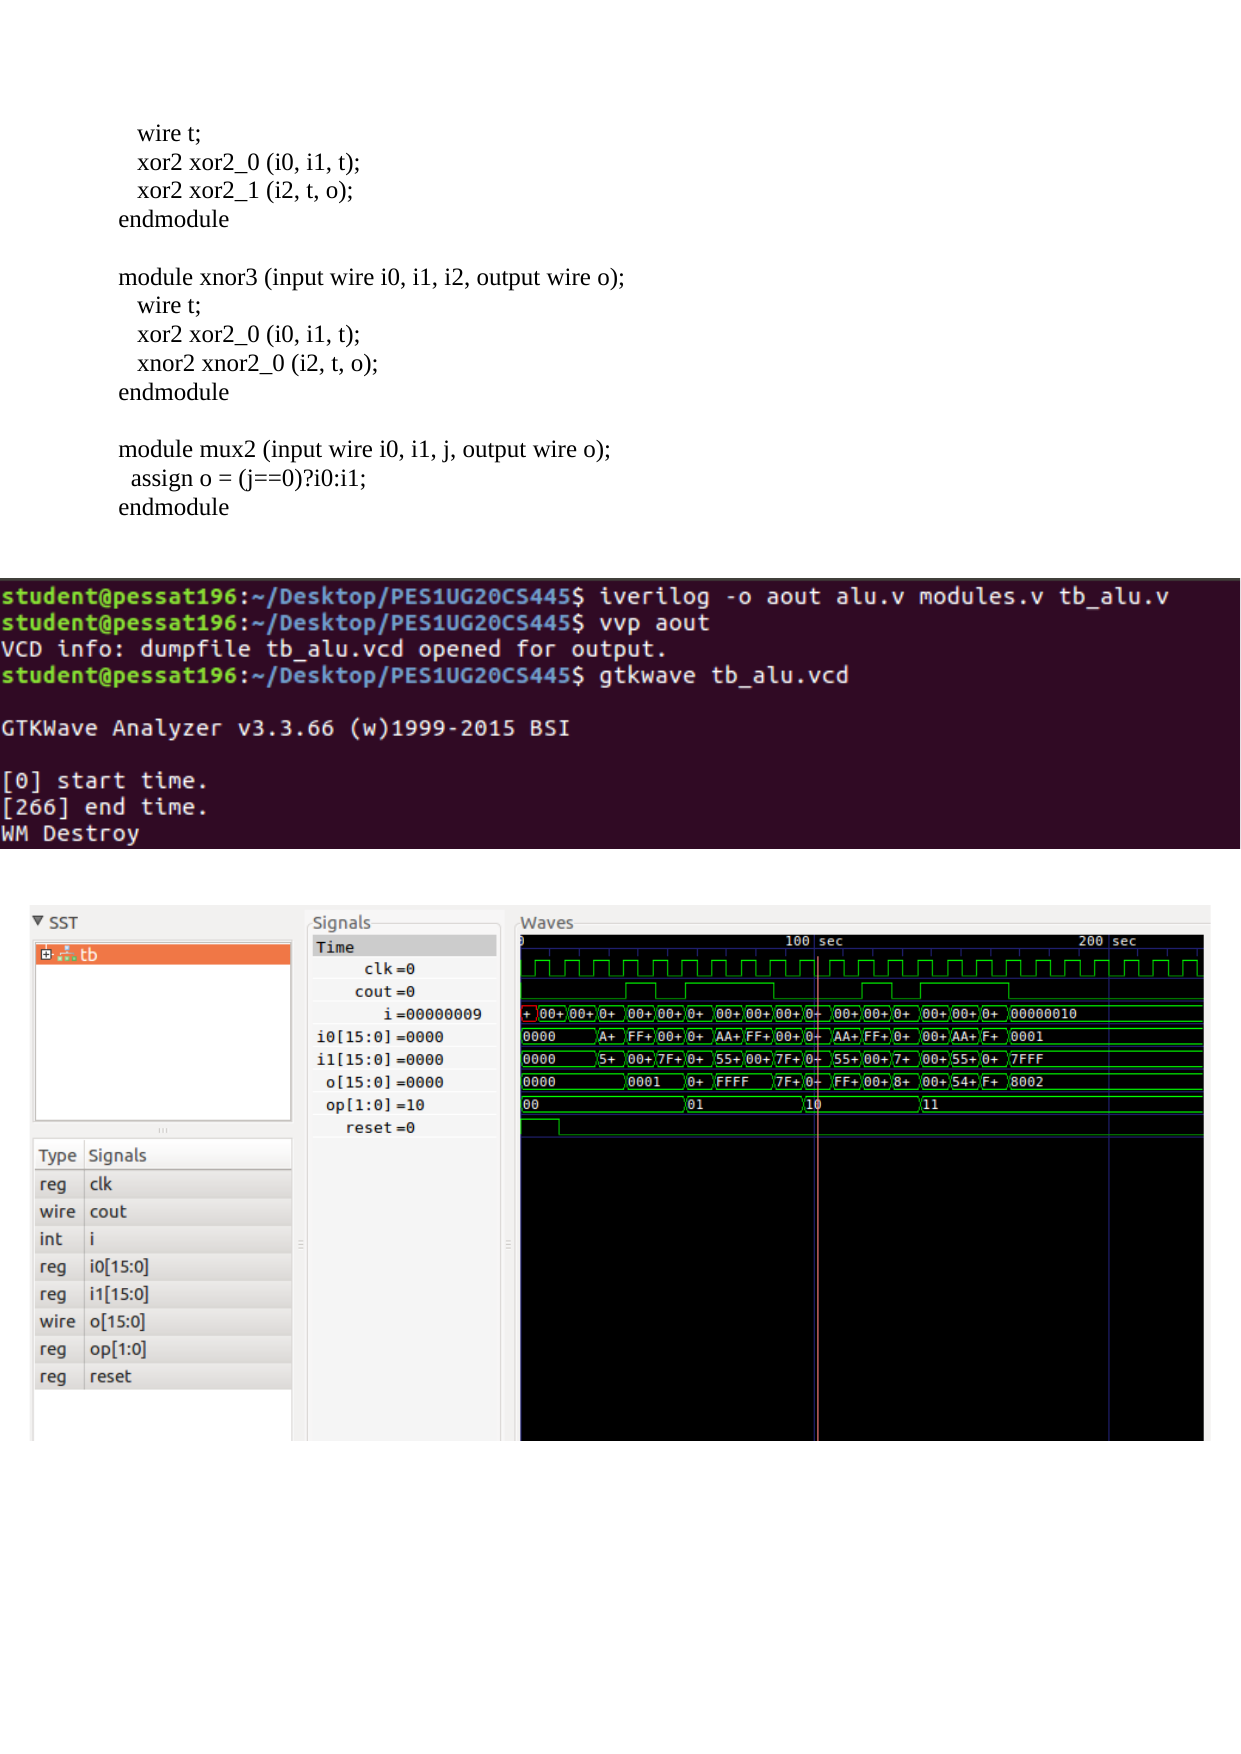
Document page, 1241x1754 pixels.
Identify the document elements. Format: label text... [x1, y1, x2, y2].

text assign o = (j==0)?i0:i1; [118, 463, 1122, 492]
picture [29, 905, 1211, 1441]
text xor2 xor2_0 (i0, i1, t); [118, 147, 1122, 176]
text xor2 xor2_0 (i0, i1, t); [118, 319, 1122, 348]
text module xnor3 (input wire i0, i1, i2, output wire o); [118, 262, 1122, 291]
text wire t; [118, 118, 1122, 147]
text endmodule [118, 492, 1122, 521]
text endmodule [118, 204, 1122, 233]
text wire t; [118, 291, 1122, 319]
text xnor2 xnor2_0 (i2, t, o); [118, 348, 1122, 377]
text xor2 xor2_1 (i2, t, o); [118, 176, 1122, 204]
text endmodule [118, 377, 1122, 406]
text module mux2 (input wire i0, i1, j, output wire o); [118, 434, 1122, 463]
picture [0, 578, 1241, 849]
